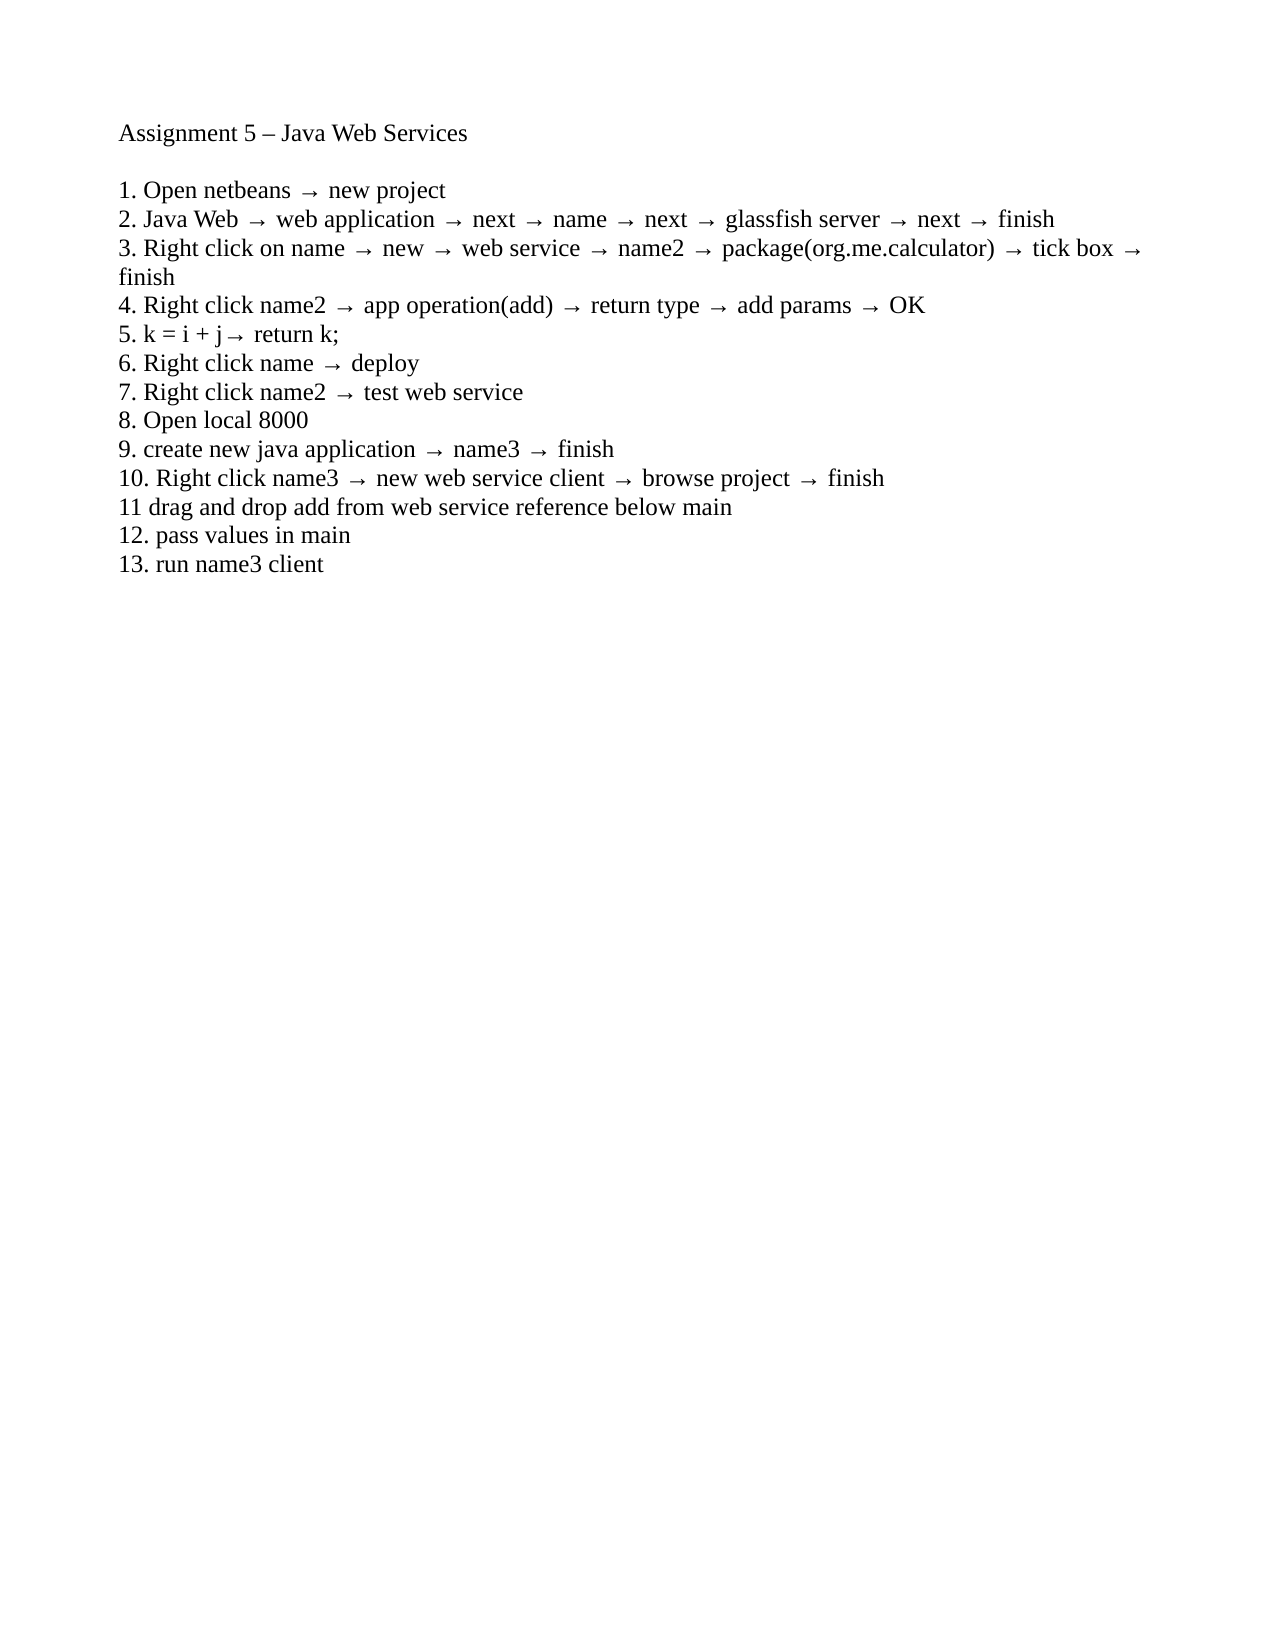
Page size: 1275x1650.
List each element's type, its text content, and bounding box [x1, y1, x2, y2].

text 4. Right click name2 → app operation(add) → return type → add params → OK [118, 291, 1157, 319]
text 9. create new java application → name3 → finish [118, 434, 1157, 463]
text 5. k = i + j→ return k; [118, 319, 1157, 348]
text 8. Open local 8000 [118, 406, 1157, 434]
text 11 drag and drop add from web service reference below main [118, 492, 1157, 521]
text 12. pass values in main [118, 521, 1157, 549]
text 10. Right click name3 → new web service client → browse project → finish [118, 463, 1157, 492]
text 13. run name3 client [118, 549, 1157, 578]
text 1. Open netbeans → new project [118, 176, 1157, 204]
text 2. Java Web → web application → next → name → next → glassfish server → next → finish [118, 204, 1157, 233]
text Assignment 5 – Java Web Services [118, 118, 1157, 147]
text 3. Right click on name → new → web service → name2 → package(org.me.calculator) → tick box → finish [118, 233, 1157, 291]
text 6. Right click name → deploy [118, 348, 1157, 377]
text 7. Right click name2 → test web service [118, 377, 1157, 406]
